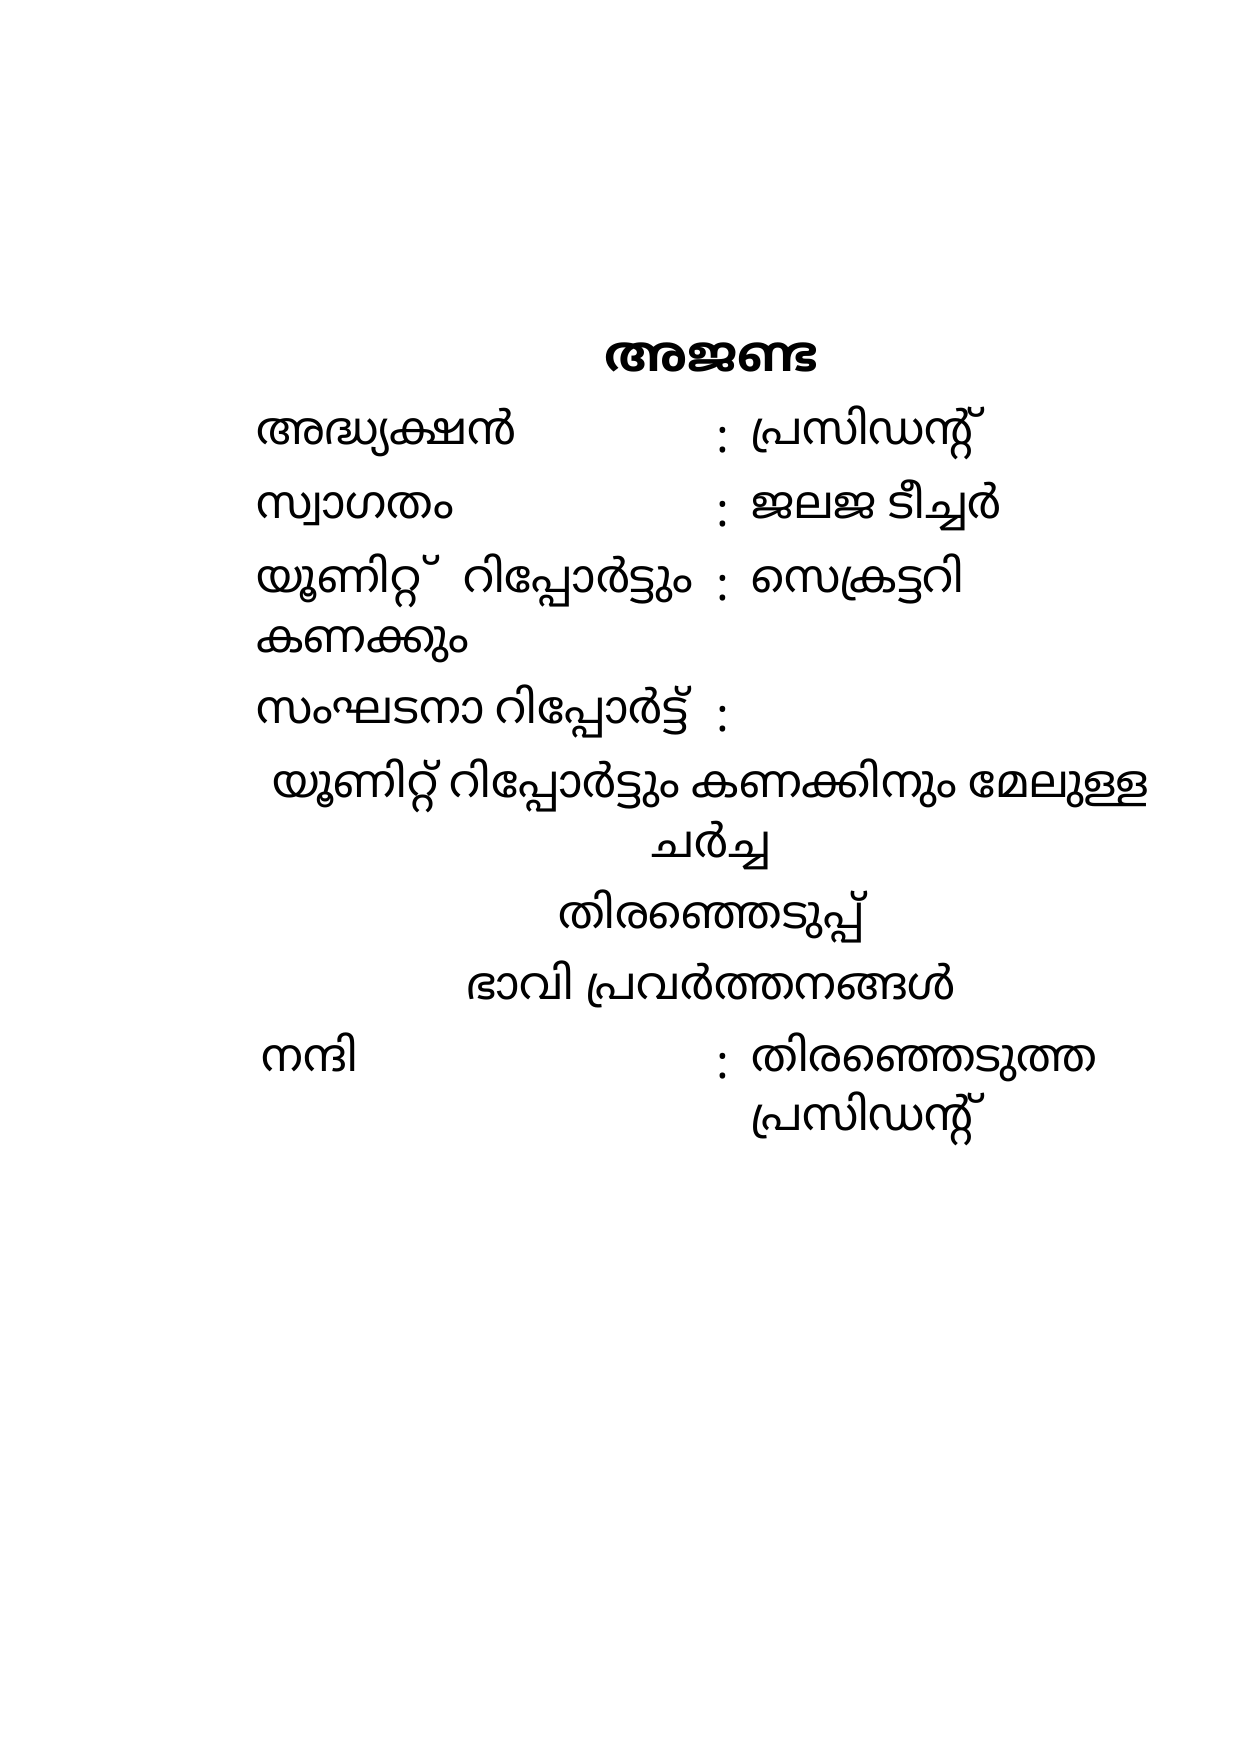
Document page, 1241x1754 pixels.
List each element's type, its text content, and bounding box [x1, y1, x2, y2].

table_cell : [699, 677, 746, 751]
table_cell സ്വാഗതം [238, 472, 698, 546]
table_cell സെക്രട്ടറി [746, 546, 1184, 677]
table_cell അദ്ധ്യക്ഷന്‍ [238, 398, 698, 472]
table_cell തിരഞ്ഞെടുത്ത പ്രസിഡന്റ് [746, 1024, 1184, 1155]
table_cell [746, 677, 1184, 751]
table_cell സംഘടനാ റിപ്പോര്‍ട്ട് [238, 677, 698, 751]
table_cell ഭാവി പ്രവര്‍ത്തനങ്ങള്‍ [238, 953, 1184, 1024]
table_header അജണ്ട [238, 287, 1184, 398]
table_cell : [699, 398, 746, 472]
table_cell തിരഞ്ഞെടുപ്പ് [238, 882, 1184, 953]
table_cell : [699, 546, 746, 677]
table_cell നന്ദി [238, 1024, 698, 1155]
table_cell : [699, 472, 746, 546]
table_cell യൂണിറ്റ് റിപ്പോര്‍ട്ടും കണക്കിനും മേലുള്ള ചര്‍ച്ച [238, 751, 1184, 882]
table_cell : [699, 1024, 746, 1155]
table_cell യൂണിറ്റ് റിപ്പോര്‍ട്ടും കണക്കും [238, 546, 698, 677]
table_cell പ്രസിഡന്റ് [746, 398, 1184, 472]
table_cell ജലജ ടീച്ചര്‍ [746, 472, 1184, 546]
